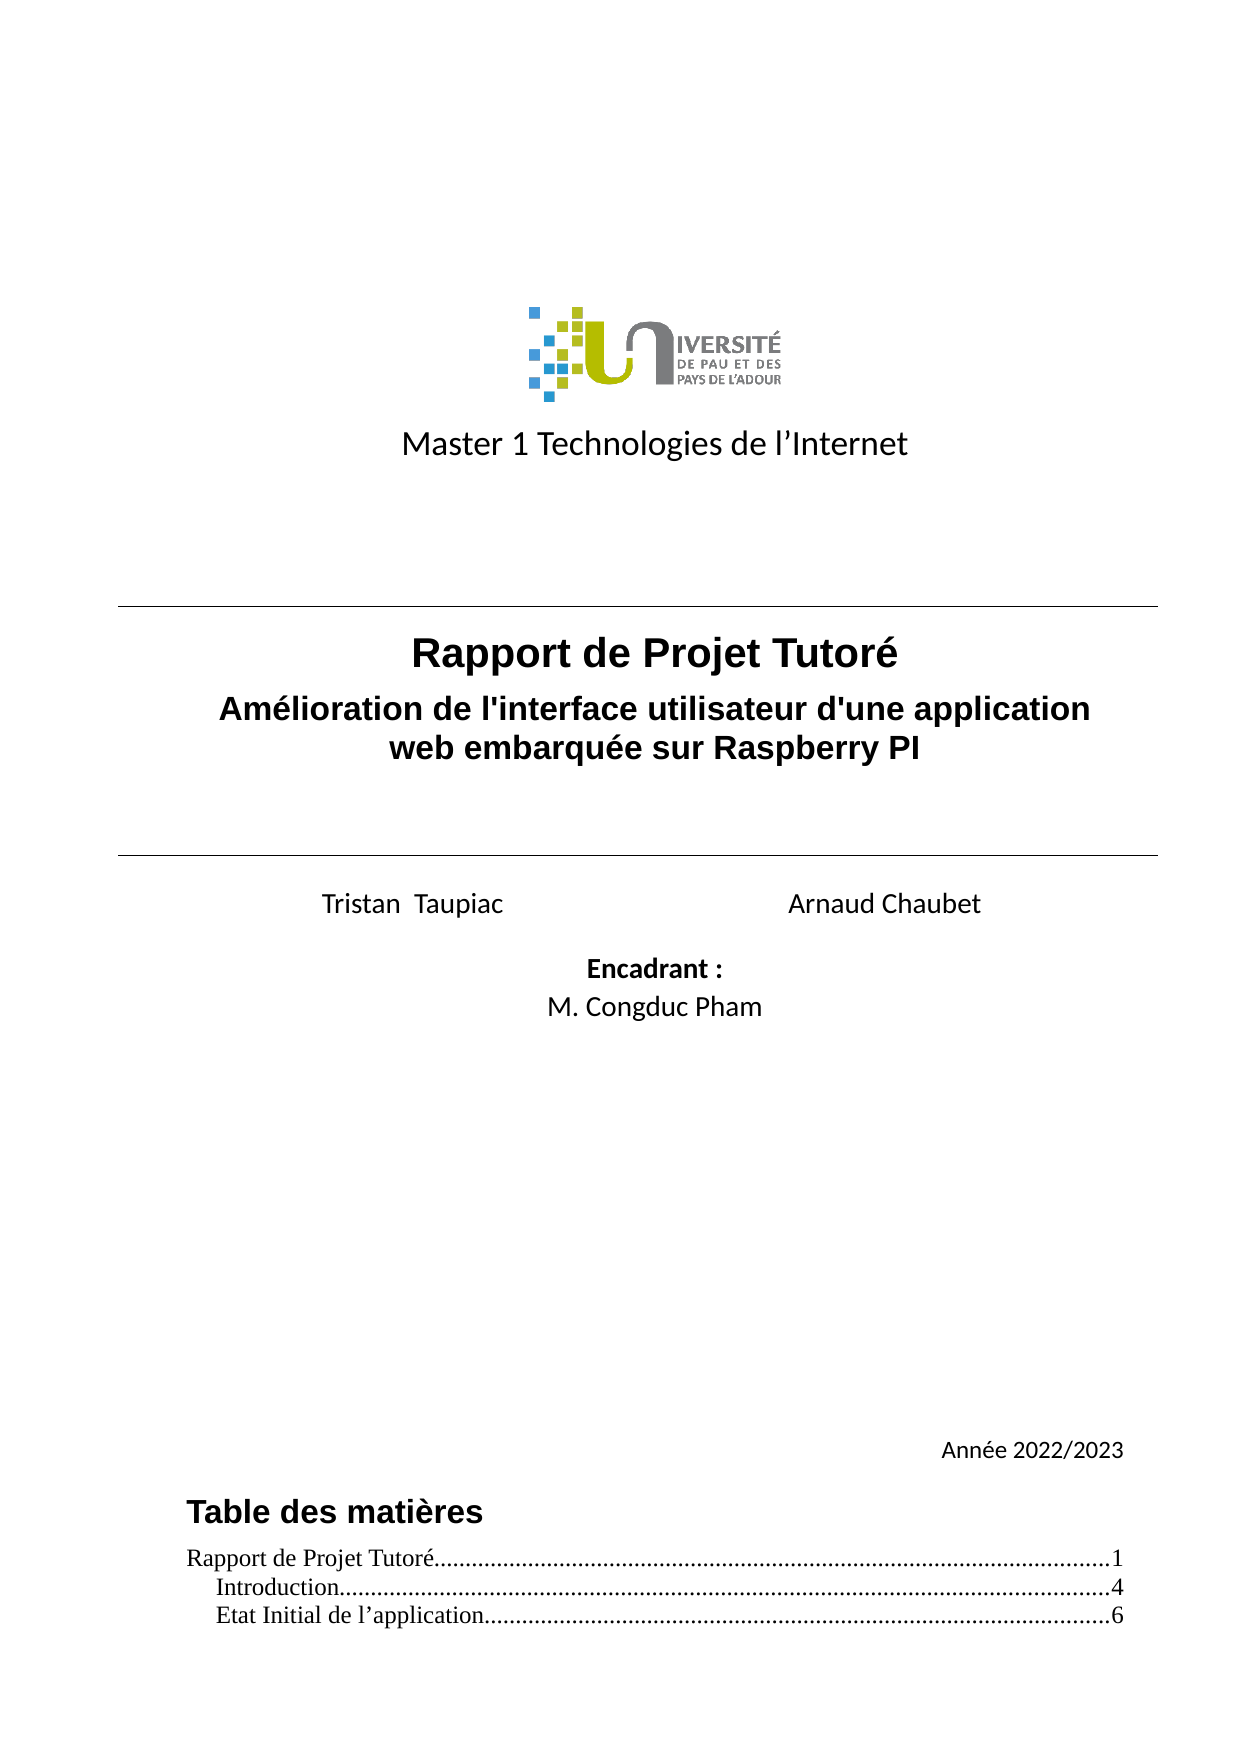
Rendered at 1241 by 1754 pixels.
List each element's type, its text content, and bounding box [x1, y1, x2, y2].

text Amélioration de l'interface utilisateur d'une application web embarquée sur Raspberry PI [186, 689, 1123, 767]
text Année 2022/2023 [186, 1434, 1123, 1465]
text Encadrant : [186, 951, 1123, 986]
text Introduction 4 [216, 1572, 1123, 1600]
text Tristan Taupiac Arnaud Chaubet [186, 885, 1123, 921]
text M. Congduc Pham [186, 988, 1123, 1024]
picture [529, 307, 781, 402]
text Master 1 Technologies de l’Internet [186, 421, 1123, 464]
subtitle Table des matières [186, 1492, 1123, 1530]
text Rapport de Projet Tutoré 1 [186, 1543, 1123, 1572]
text Etat Initial de l’application 6 [216, 1600, 1123, 1629]
subtitle Rapport de Projet Tutoré [186, 629, 1123, 677]
